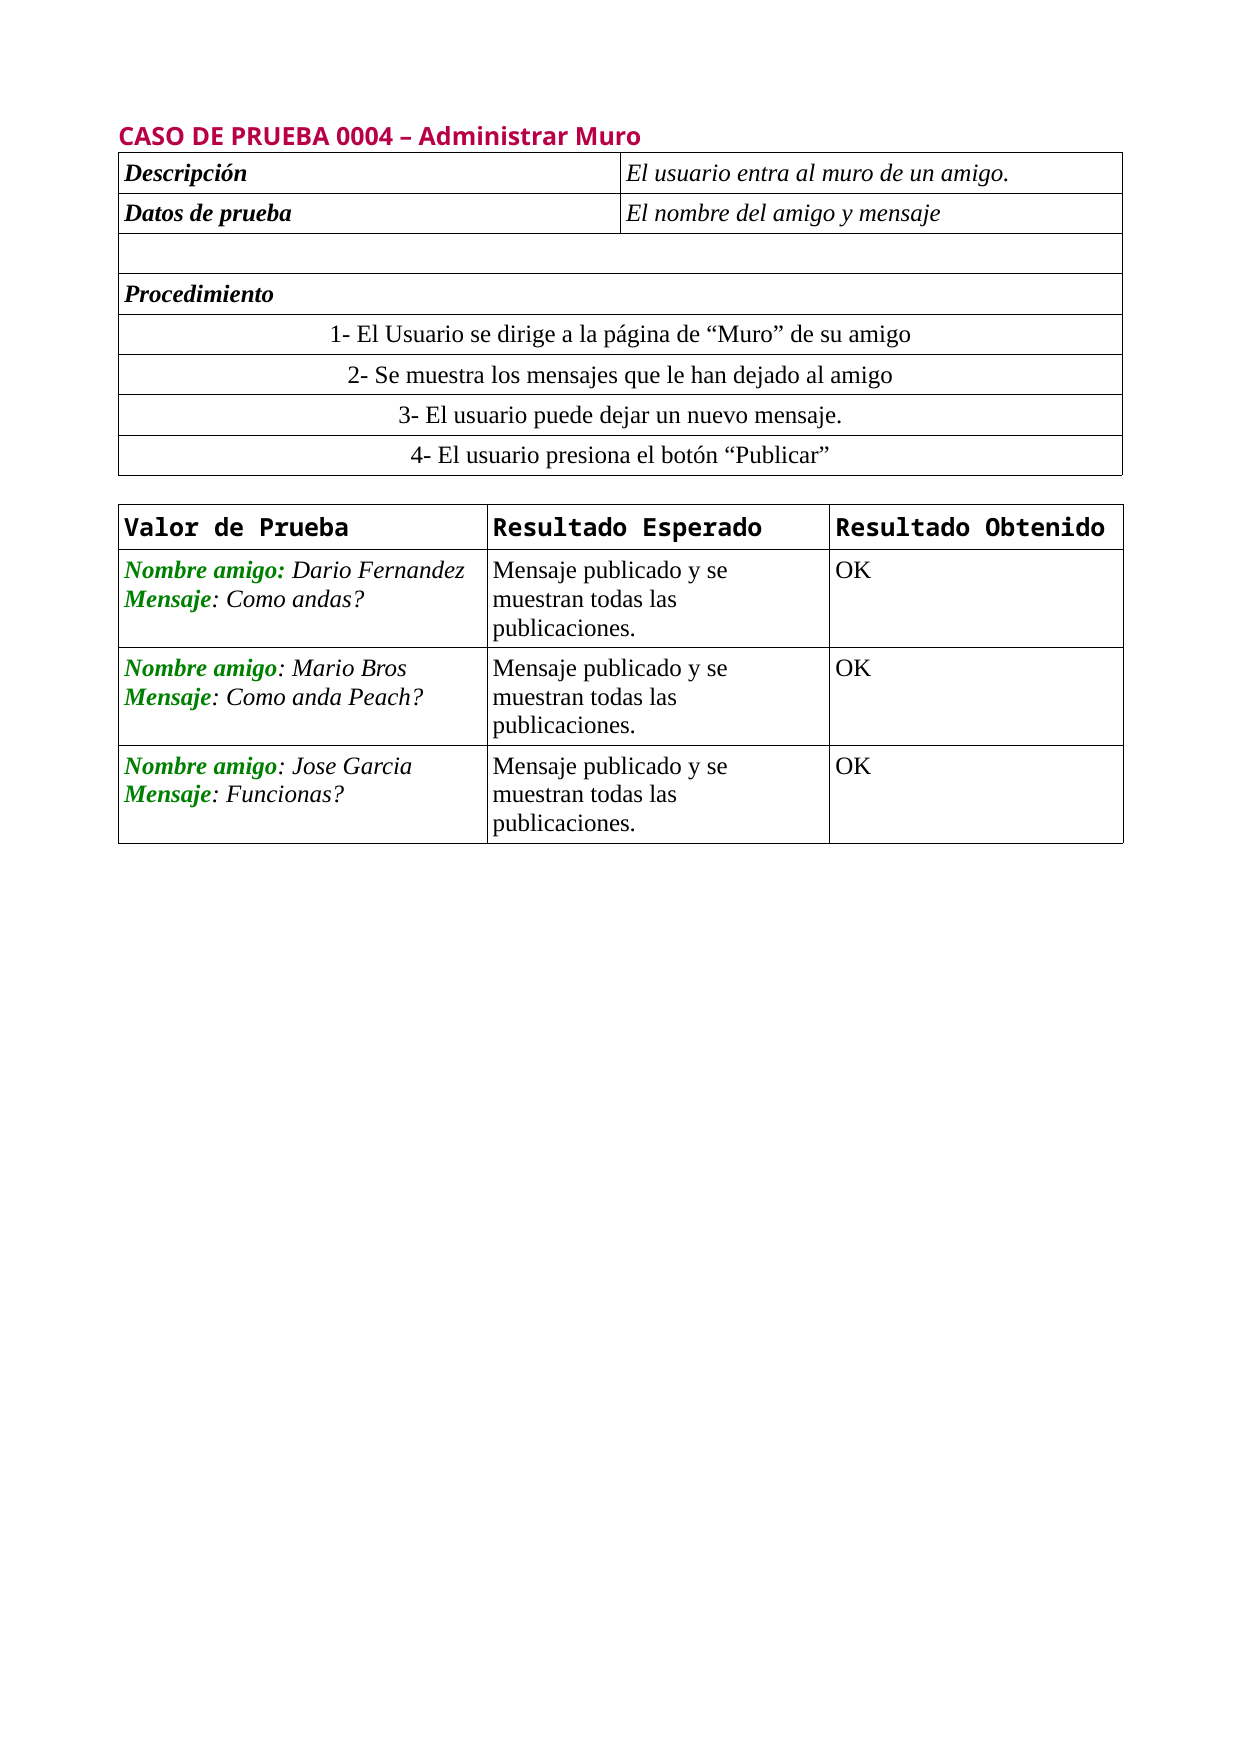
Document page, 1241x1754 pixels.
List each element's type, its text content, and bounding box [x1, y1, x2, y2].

table_header El usuario entra al muro de un amigo. [621, 153, 1122, 192]
table_cell 3- El usuario puede dejar un nuevo mensaje. [119, 395, 1122, 434]
table_cell Mensaje publicado y se muestran todas las publicaciones. [488, 550, 829, 647]
table_cell 1- El Usuario se dirige a la página de “Muro” de su amigo [119, 315, 1122, 354]
table_header Descripción [119, 153, 620, 192]
table_header [119, 234, 1122, 273]
table_header Resultado Esperado [488, 505, 829, 549]
table_cell El nombre del amigo y mensaje [621, 194, 1122, 233]
table_cell Datos de prueba [119, 194, 620, 233]
table_header Resultado Obtenido [830, 505, 1123, 549]
table_cell OK [830, 550, 1123, 647]
table_cell Procedimiento [119, 274, 1122, 313]
table_header Valor de Prueba [119, 505, 487, 549]
table_cell Mensaje publicado y se muestran todas las publicaciones. [488, 648, 829, 745]
table_cell OK [830, 648, 1123, 745]
table_cell 2- Se muestra los mensajes que le han dejado al amigo [119, 355, 1122, 394]
table_cell 4- El usuario presiona el botón “Publicar” [119, 436, 1122, 475]
table_cell Nombre amigo: Mario Bros Mensaje: Como anda Peach? [119, 648, 487, 745]
table_cell Nombre amigo: Jose Garcia Mensaje: Funcionas? [119, 746, 487, 843]
table_cell Mensaje publicado y se muestran todas las publicaciones. [488, 746, 829, 843]
text CASO DE PRUEBA 0004 – Administrar Muro [118, 118, 1122, 152]
table_cell Nombre amigo: Dario Fernandez Mensaje: Como andas? [119, 550, 487, 647]
table_cell OK [830, 746, 1123, 843]
